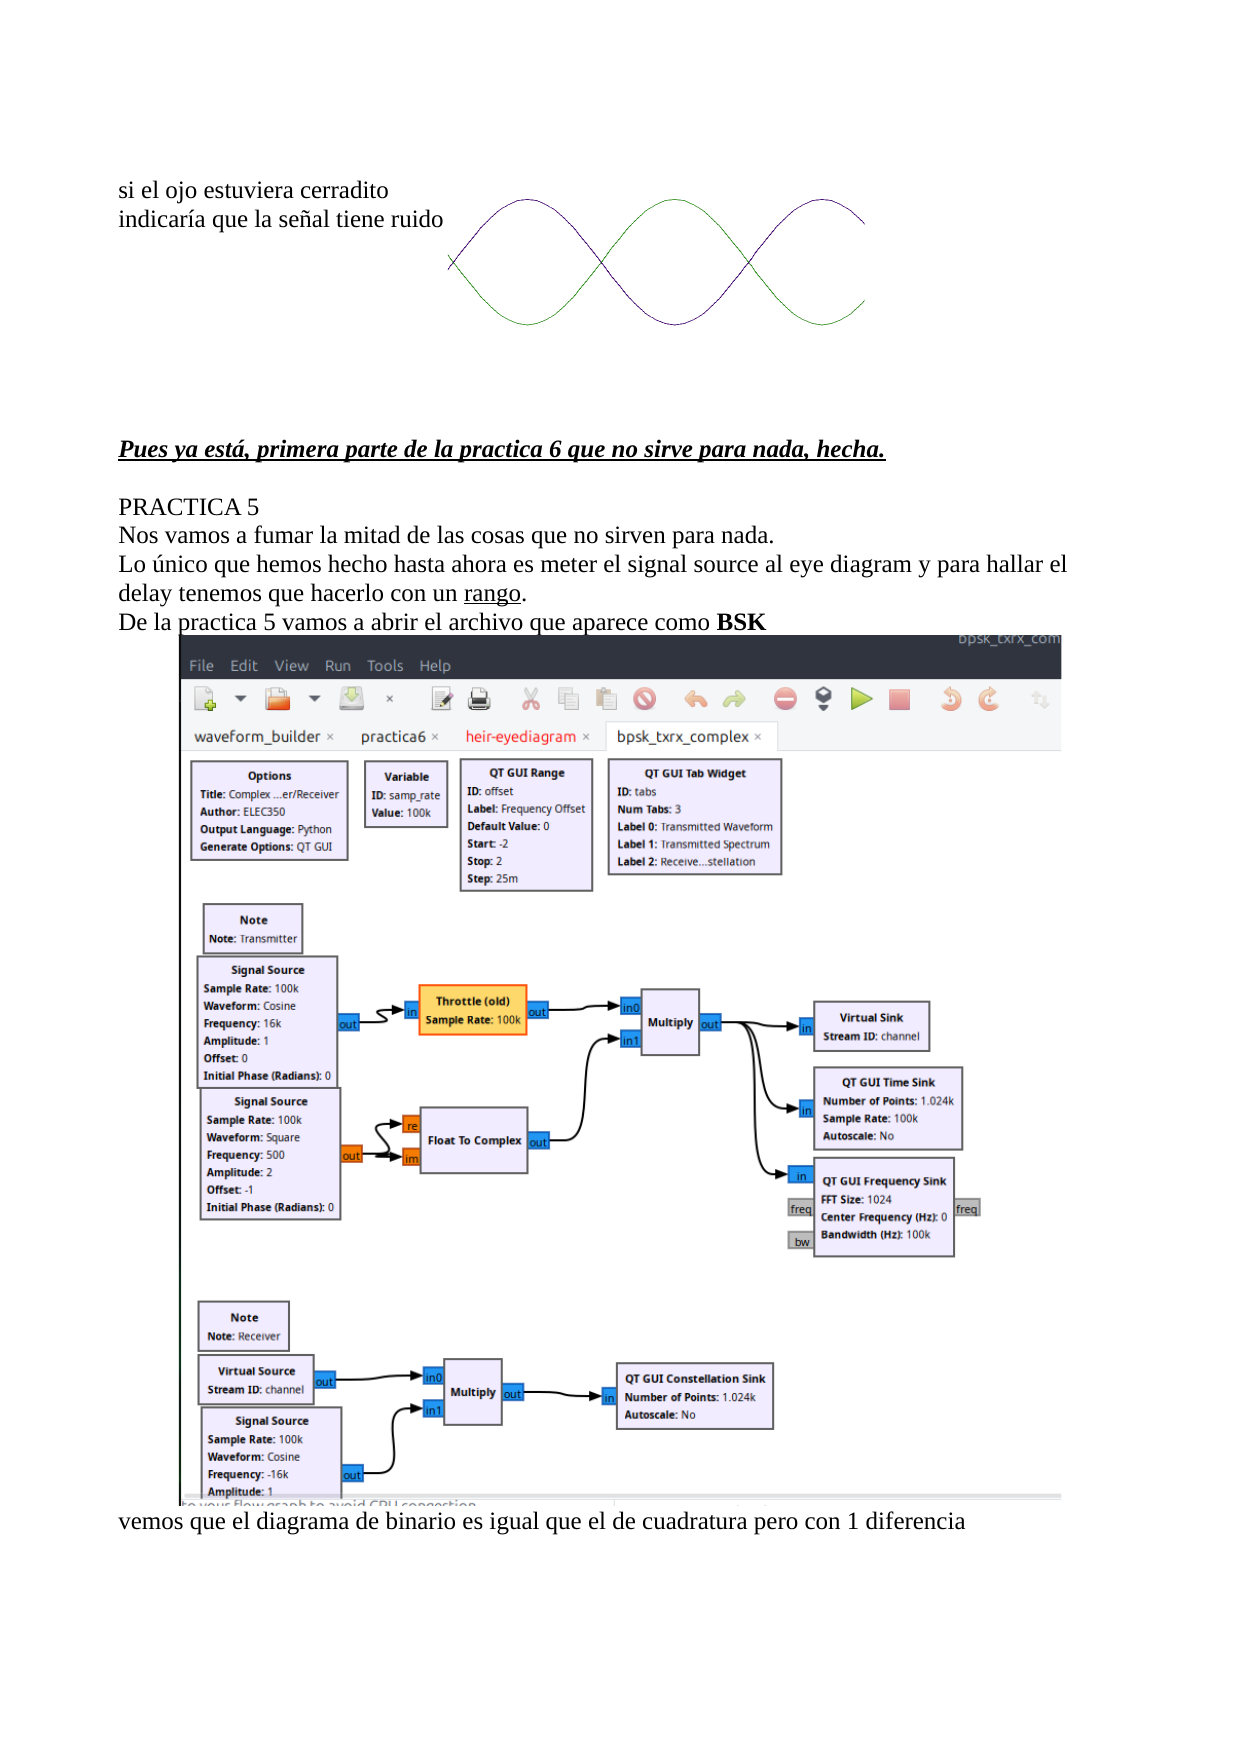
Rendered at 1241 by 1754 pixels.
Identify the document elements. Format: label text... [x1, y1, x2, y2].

text Lo único que hemos hecho hasta ahora es meter el signal source al eye diagram y para hallar el delay tenemos que hacerlo con un rango. [118, 549, 1122, 607]
text si el ojo estuviera cerradito indicaría que la señal tiene ruido [118, 176, 447, 233]
text PRACTICA 5 [118, 492, 1122, 521]
text De la practica 5 vamos a abrir el archivo que aparece como BSK [118, 607, 1122, 636]
picture [447, 117, 865, 412]
picture [178, 635, 1062, 1506]
text [865, 176, 1122, 233]
text vemos que el diagrama de binario es igual que el de cuadratura pero con 1 diferencia [118, 636, 1122, 1534]
text Nos vamos a fumar la mitad de las cosas que no sirven para nada. [118, 521, 1122, 549]
text Pues ya está, primera parte de la practica 6 que no sirve para nada, hecha. [118, 434, 1122, 463]
